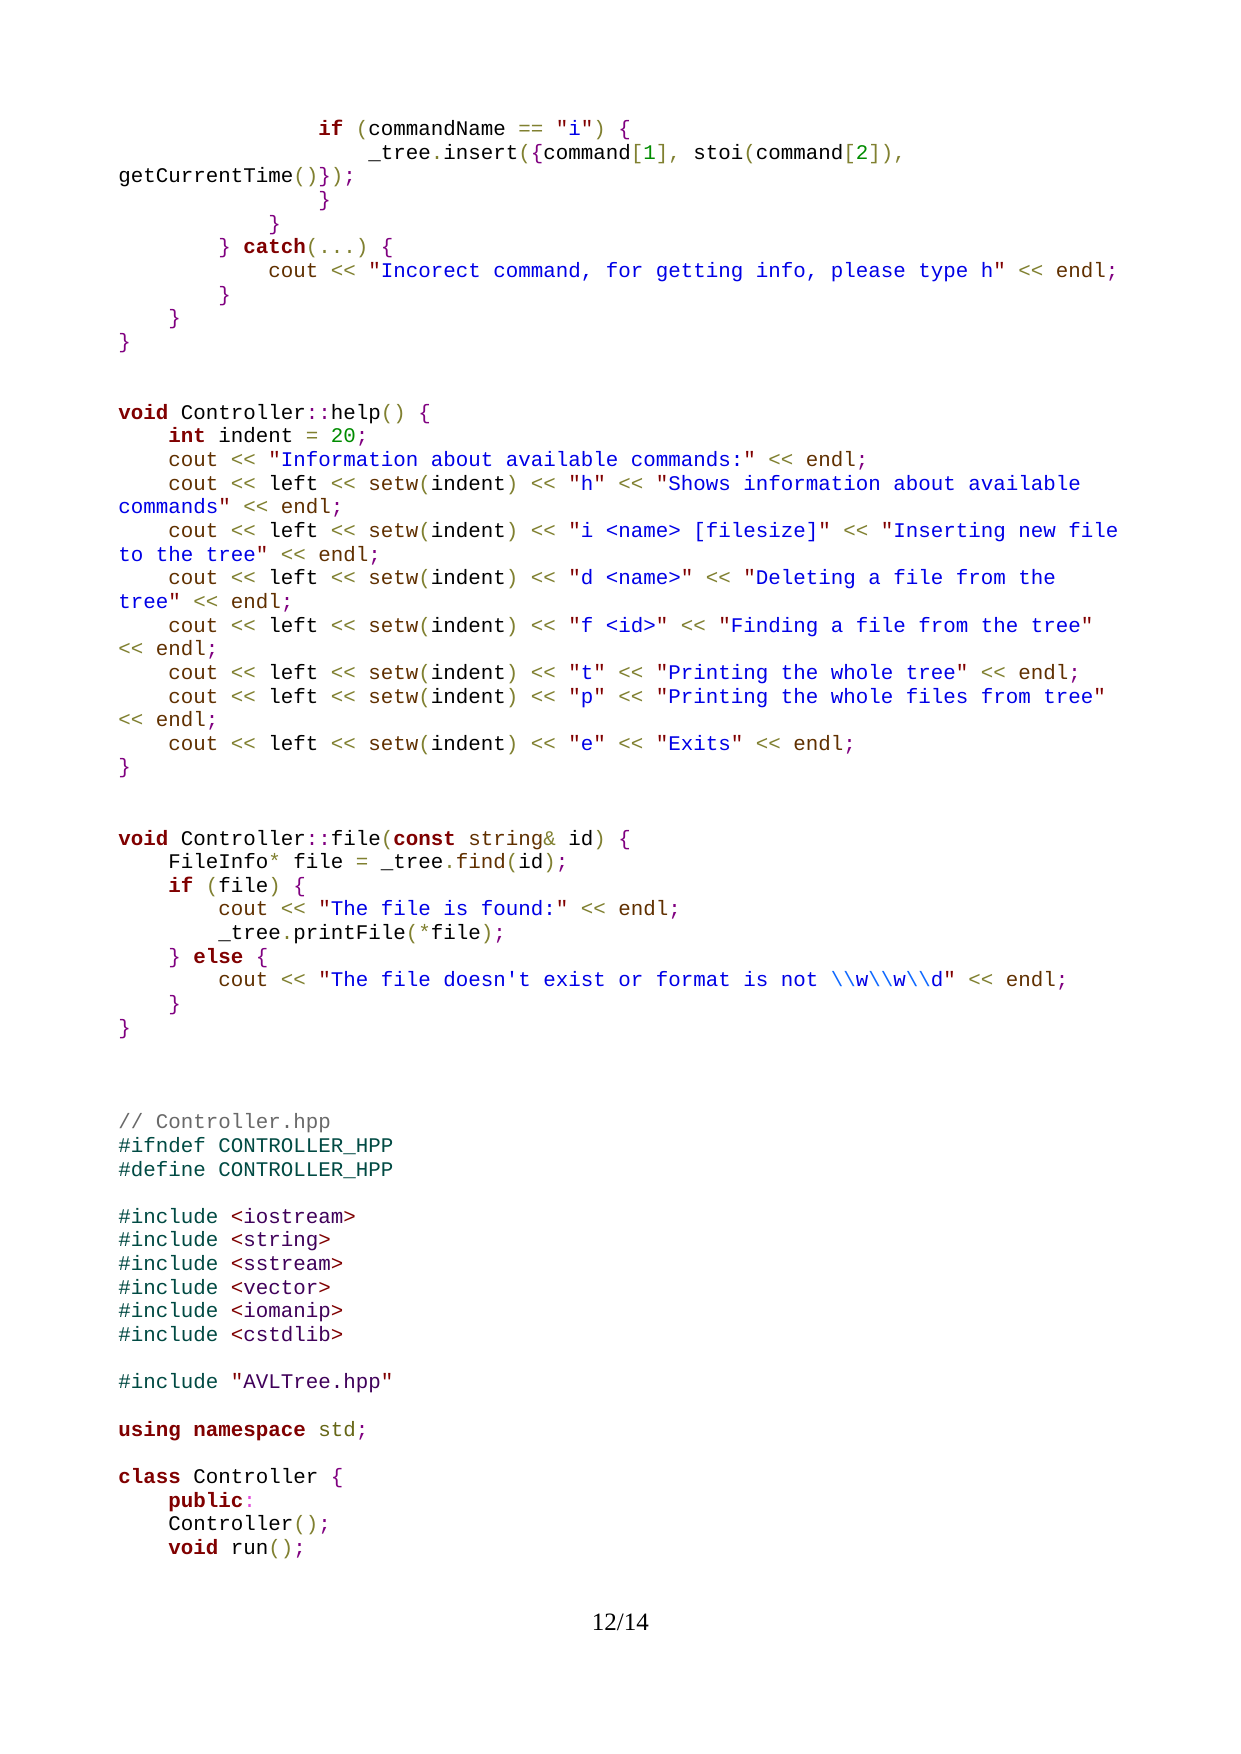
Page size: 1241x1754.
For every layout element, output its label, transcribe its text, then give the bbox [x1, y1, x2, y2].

text _tree.insert({command[1], stoi(command[2]), getCurrentTime()}); [118, 142, 1122, 189]
text FileInfo* file = _tree.find(id); [118, 851, 1122, 875]
text #include <cstdlib> [118, 1324, 1122, 1348]
text #include <string> [118, 1229, 1122, 1253]
text void run(); [118, 1537, 1122, 1561]
text cout << "Information about available commands:" << endl; [118, 449, 1122, 473]
text } [118, 307, 1122, 331]
text cout << left << setw(indent) << "t" << "Printing the whole tree" << endl; [118, 662, 1122, 686]
text } [118, 284, 1122, 307]
text Controller(); [118, 1513, 1122, 1537]
text cout << left << setw(indent) << "f <id>" << "Finding a file from the tree" << endl; [118, 615, 1122, 662]
text int indent = 20; [118, 426, 1122, 449]
text } catch(...) { [118, 236, 1122, 260]
text } [118, 993, 1122, 1017]
text cout << left << setw(indent) << "p" << "Printing the whole files from tree" << endl; [118, 686, 1122, 733]
text } [118, 1017, 1122, 1040]
text } [118, 189, 1122, 213]
text cout << left << setw(indent) << "e" << "Exits" << endl; [118, 733, 1122, 757]
text } [118, 757, 1122, 780]
text } else { [118, 946, 1122, 969]
text cout << "Incorect command, for getting info, please type h" << endl; [118, 260, 1122, 284]
text void Controller::file(const string& id) { [118, 827, 1122, 851]
text if (commandName == "i") { [118, 118, 1122, 142]
text #include <iomanip> [118, 1300, 1122, 1324]
text void Controller::help() { [118, 402, 1122, 426]
text #include <vector> [118, 1277, 1122, 1300]
text #include <sstream> [118, 1253, 1122, 1277]
text if (file) { [118, 875, 1122, 898]
text // Controller.hpp [118, 1111, 1122, 1135]
text public: [118, 1489, 1122, 1513]
text class Controller { [118, 1466, 1122, 1489]
text cout << "The file is found:" << endl; [118, 898, 1122, 922]
text } [118, 213, 1122, 236]
text cout << left << setw(indent) << "i <name> [filesize]" << "Inserting new file to the tree" << endl; [118, 520, 1122, 567]
text } [118, 331, 1122, 354]
text #ifndef CONTROLLER_HPP [118, 1135, 1122, 1158]
text #include "AVLTree.hpp" [118, 1371, 1122, 1395]
text cout << left << setw(indent) << "d <name>" << "Deleting a file from the tree" << endl; [118, 567, 1122, 615]
text cout << "The file doesn't exist or format is not \\w\\w\\d" << endl; [118, 969, 1122, 993]
text #define CONTROLLER_HPP [118, 1158, 1122, 1182]
text cout << left << setw(indent) << "h" << "Shows information about available commands" << endl; [118, 473, 1122, 520]
text using namespace std; [118, 1419, 1122, 1442]
text _tree.printFile(*file); [118, 922, 1122, 946]
text #include <iostream> [118, 1206, 1122, 1229]
